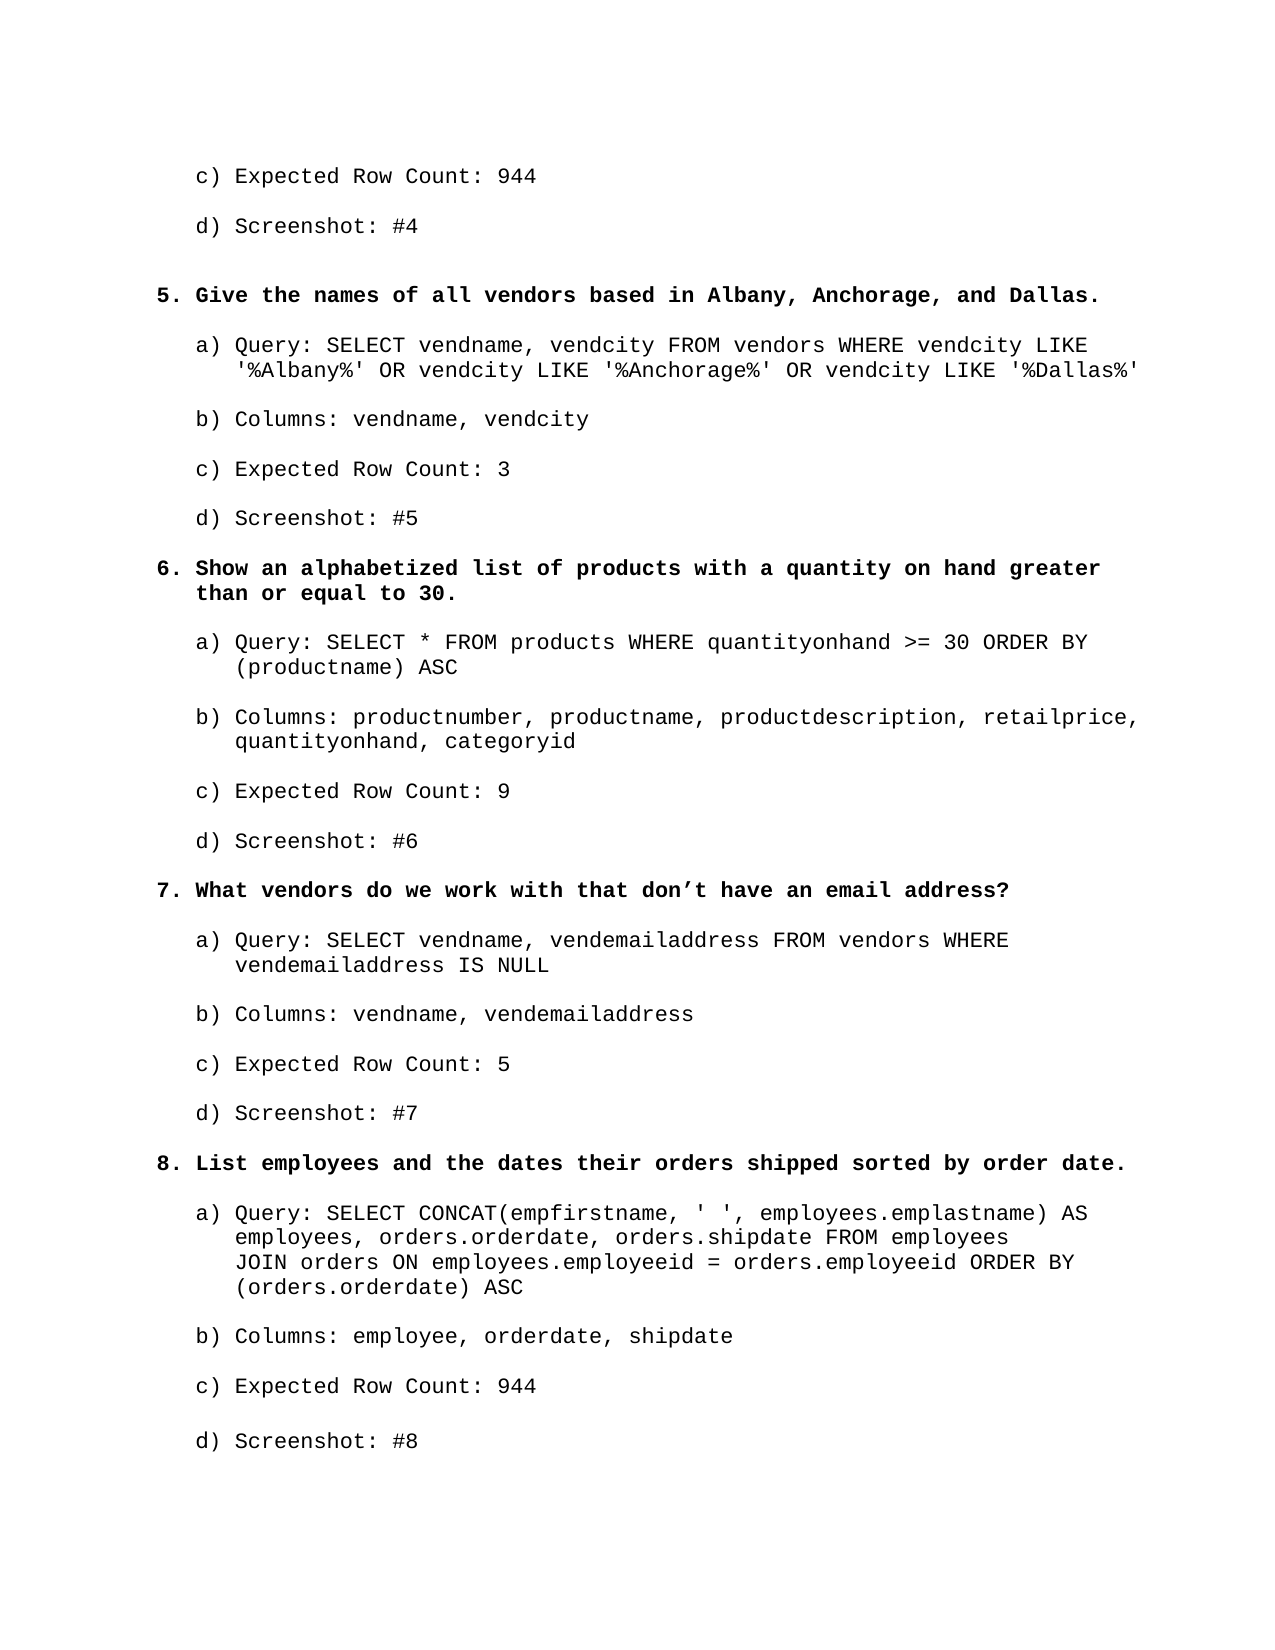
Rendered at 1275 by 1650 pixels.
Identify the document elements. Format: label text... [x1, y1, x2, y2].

list Query: SELECT CONCAT(empfirstname, ' ', employees.emplastname) AS employees, orders.orderdate, orders.shipdate FROM employees [195, 1202, 1144, 1251]
list Screenshot: #6 [195, 830, 1144, 854]
list Expected Row Count: 944 [195, 1375, 1144, 1400]
list Screenshot: #4 [195, 215, 1144, 240]
list Columns: vendname, vendcity [195, 408, 1144, 433]
list Screenshot: #5 [195, 507, 1144, 532]
list Screenshot: #8 [195, 1425, 1144, 1455]
list Expected Row Count: 9 [195, 780, 1144, 805]
list Columns: employee, orderdate, shipdate [195, 1326, 1144, 1350]
list Give the names of all vendors based in Albany, Anchorage, and Dallas. [156, 284, 1144, 309]
list List employees and the dates their orders shipped sorted by order date. [156, 1152, 1144, 1177]
list JOIN orders ON employees.employeeid = orders.employeeid ORDER BY (orders.orderdate) ASC [195, 1251, 1144, 1301]
list Expected Row Count: 3 [195, 458, 1144, 483]
list Expected Row Count: 944 [195, 165, 1144, 190]
list Show an alphabetized list of products with a quantity on hand greater than or equal to 30. [156, 557, 1144, 607]
list Query: SELECT vendname, vendemailaddress FROM vendors WHERE vendemailaddress IS NULL [195, 929, 1144, 978]
list What vendors do we work with that don’t have an email address? [156, 879, 1144, 904]
list Query: SELECT * FROM products WHERE quantityonhand >= 30 ORDER BY (productname) ASC [195, 631, 1144, 681]
list Screenshot: #7 [195, 1102, 1144, 1152]
list Query: SELECT vendname, vendcity FROM vendors WHERE vendcity LIKE '%Albany%' OR vendcity LIKE '%Anchorage%' OR vendcity LIKE '%Dallas%' [195, 334, 1144, 383]
list Columns: vendname, vendemailaddress [195, 1003, 1144, 1028]
list Expected Row Count: 5 [195, 1053, 1144, 1078]
list Columns: productnumber, productname, productdescription, retailprice, quantityonhand, categoryid [195, 706, 1144, 755]
